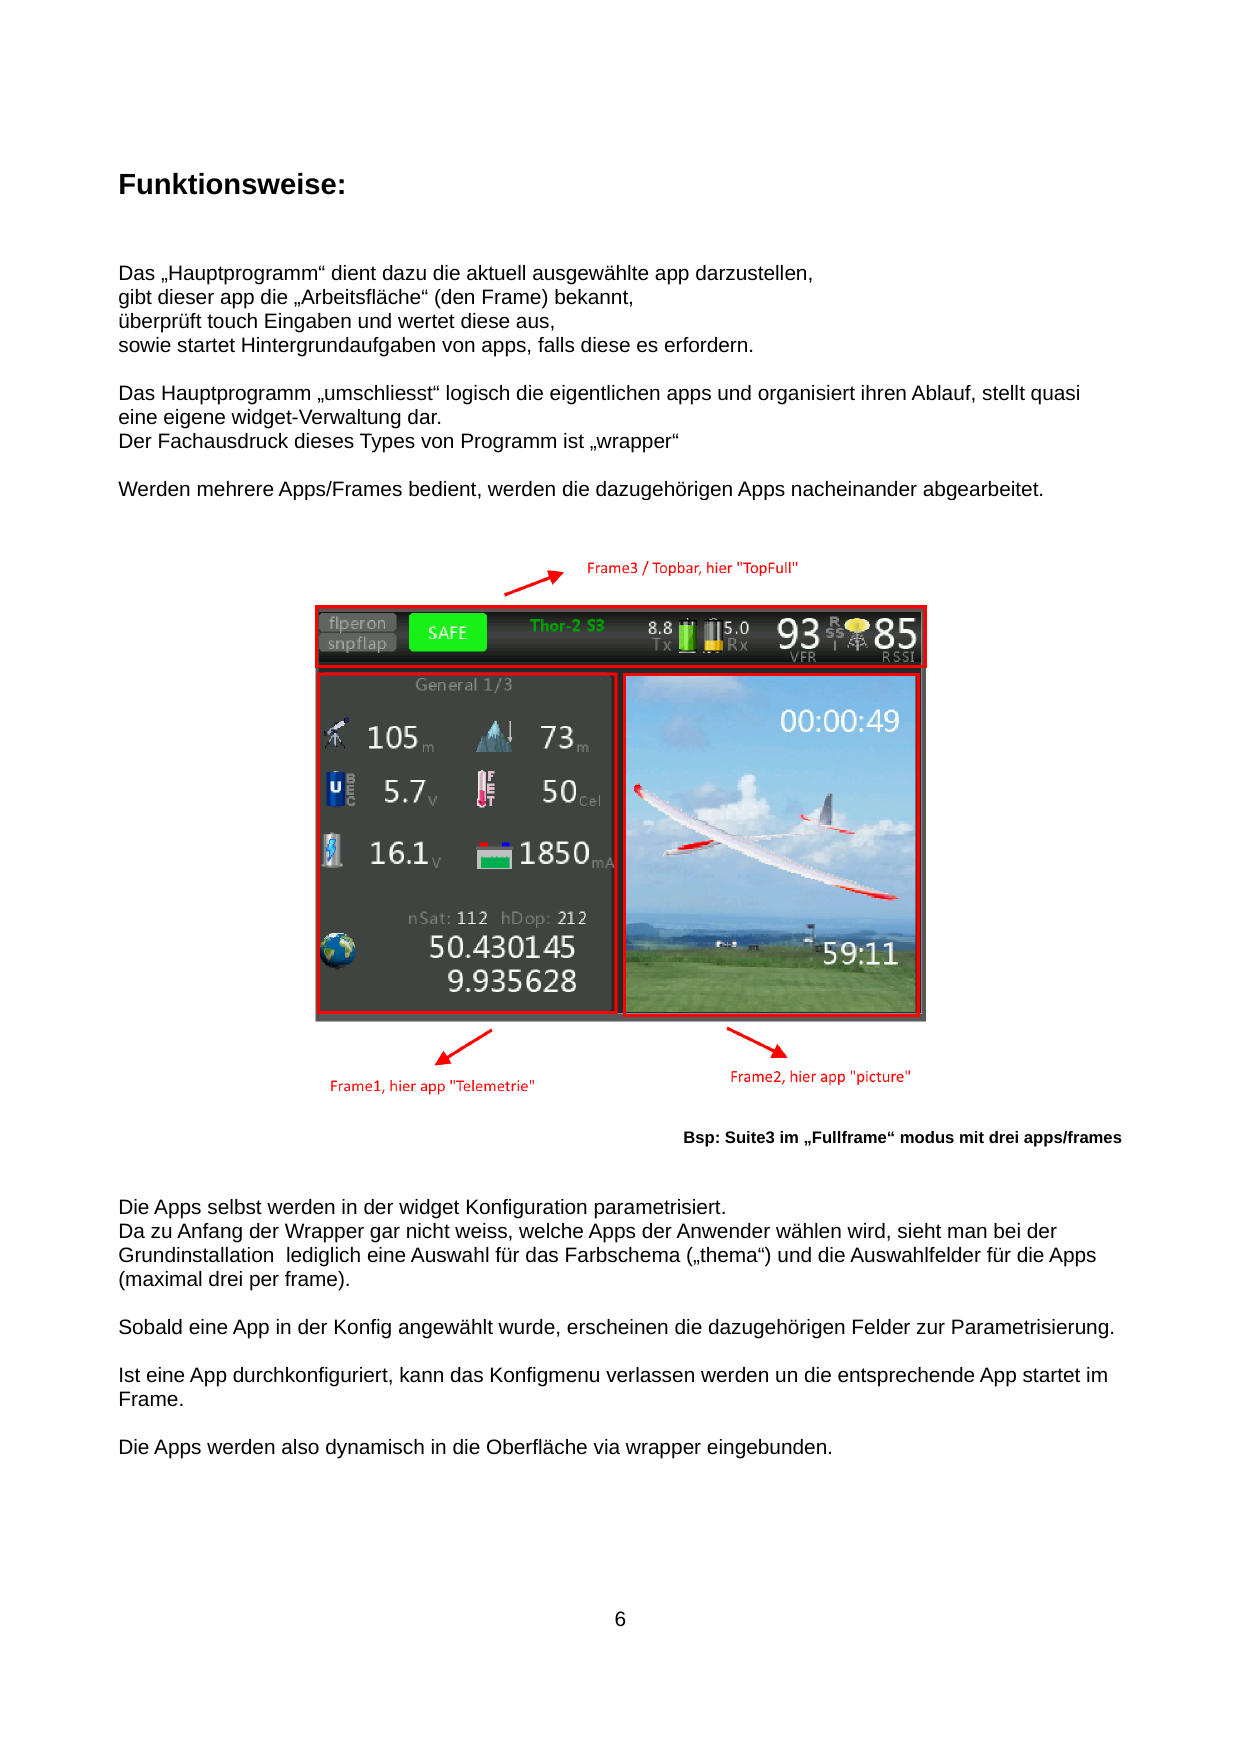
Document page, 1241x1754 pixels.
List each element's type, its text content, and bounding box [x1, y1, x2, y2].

text Der Fachausdruck dieses Types von Programm ist „wrapper“ [118, 429, 1122, 453]
text Das Hauptprogramm „umschliesst“ logisch die eigentlichen apps und organisiert ihren Ablauf, stellt quasi eine eigene widget-Verwaltung dar. [118, 381, 1122, 429]
text Da zu Anfang der Wrapper gar nicht weiss, welche Apps der Anwender wählen wird, sieht man bei der Grundinstallation lediglich eine Auswahl für das Farbschema („thema“) und die Auswahlfelder für die Apps [118, 1219, 1122, 1267]
text Die Apps selbst werden in der widget Konfiguration parametrisiert. [118, 1195, 1122, 1219]
text Die Apps werden also dynamisch in die Oberfläche via wrapper eingebunden. [118, 1435, 1122, 1459]
text sowie startet Hintergrundaufgaben von apps, falls diese es erfordern. [118, 333, 1122, 357]
picture [118, 500, 1123, 1128]
text Das „Hauptprogramm“ dient dazu die aktuell ausgewählte app darzustellen, [118, 261, 1122, 285]
text überprüft touch Eingaben und wertet diese aus, [118, 309, 1122, 333]
text Ist eine App durchkonfiguriert, kann das Konfigmenu verlassen werden un die entsprechende App startet im Frame. [118, 1363, 1122, 1411]
text Sobald eine App in der Konfig angewählt wurde, erscheinen die dazugehörigen Felder zur Parametrisierung. [118, 1315, 1122, 1339]
text Werden mehrere Apps/Frames bedient, werden die dazugehörigen Apps nacheinander abgearbeitet. [118, 477, 1122, 500]
text (maximal drei per frame). [118, 1267, 1122, 1291]
subtitle Funktionsweise: [118, 167, 1122, 201]
text Bsp: Suite3 im „Fullframe“ modus mit drei apps/frames [118, 1128, 1122, 1147]
text gibt dieser app die „Arbeitsfläche“ (den Frame) bekannt, [118, 285, 1122, 309]
